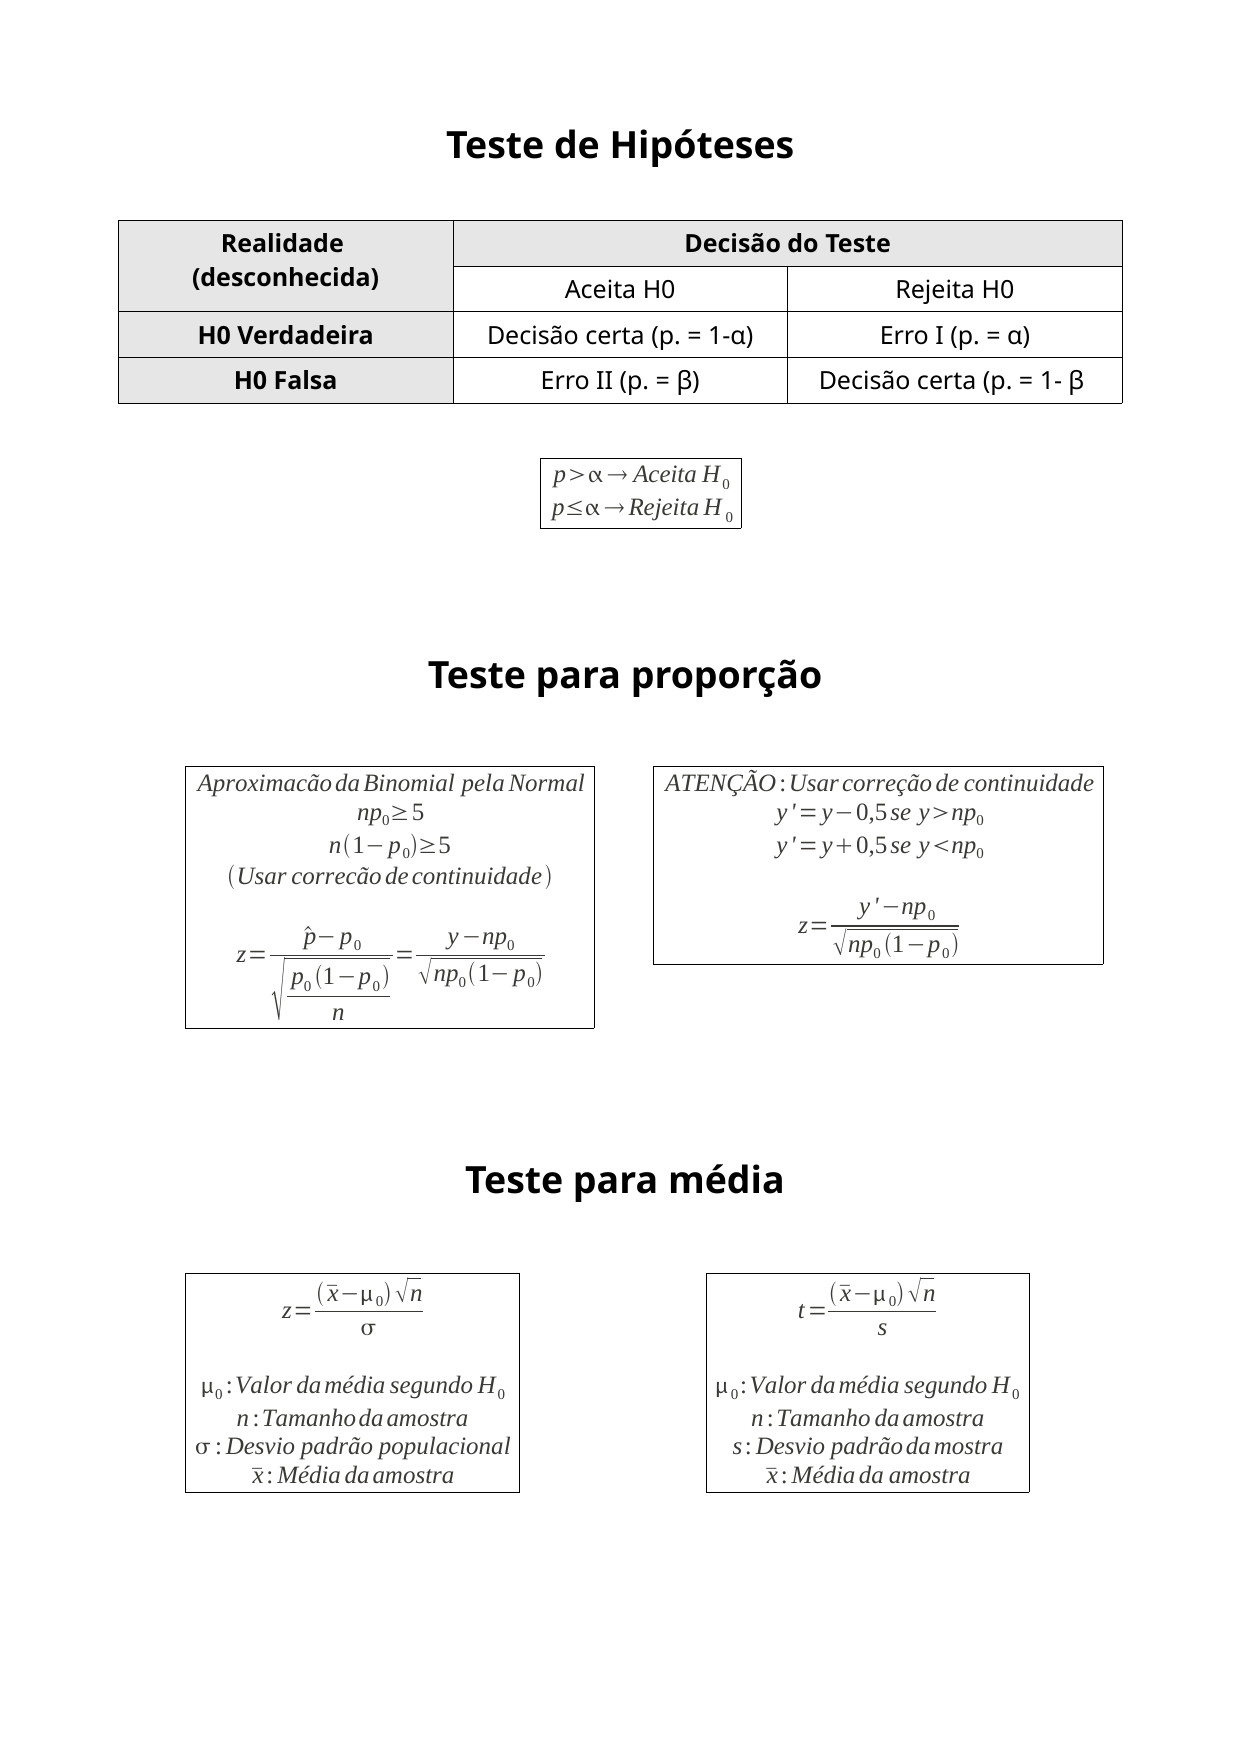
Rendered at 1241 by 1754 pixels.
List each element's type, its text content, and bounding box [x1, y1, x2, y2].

text Teste de Hipóteses [118, 118, 1122, 169]
table_header Decisão do Teste [454, 221, 1122, 266]
table_cell Erro II (p. = β) [454, 358, 787, 403]
table_cell H0 Verdadeira [119, 312, 453, 357]
table_cell Decisão certa (p. = 1-α) [454, 312, 787, 357]
table_header Realidade (desconhecida) [119, 221, 453, 311]
text Teste para proporção [118, 649, 1122, 700]
text Teste para média [118, 1153, 1122, 1204]
table_cell Rejeita H0 [788, 267, 1122, 311]
table_cell Decisão certa (p. = 1- β [788, 358, 1122, 403]
table_cell H0 Falsa [119, 358, 453, 403]
table_cell Erro I (p. = α) [788, 312, 1122, 357]
table_cell Aceita H0 [454, 267, 787, 311]
